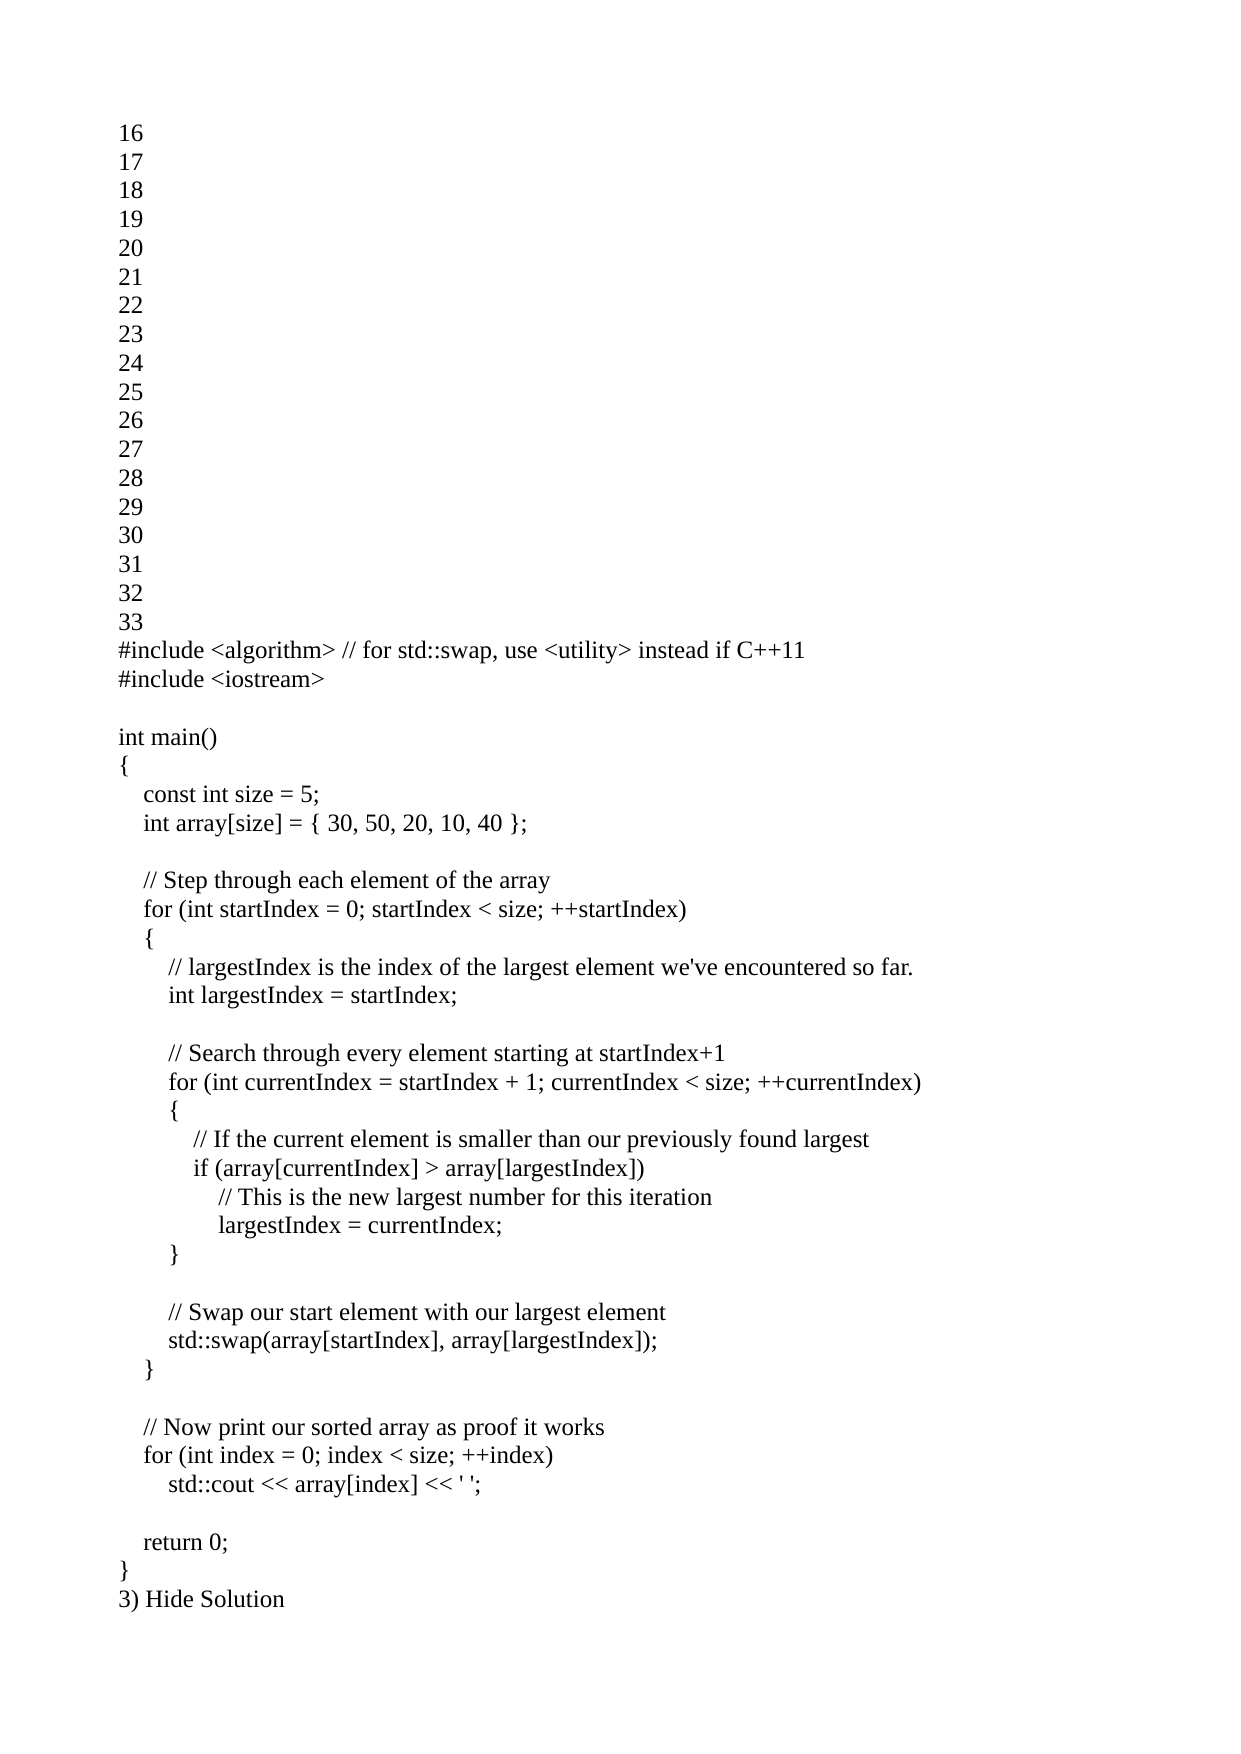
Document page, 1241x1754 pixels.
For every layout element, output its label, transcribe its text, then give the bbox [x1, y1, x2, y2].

text 26 [118, 406, 1122, 434]
text std::cout << array[index] << ' '; [118, 1469, 1122, 1498]
text largestIndex = currentIndex; [118, 1211, 1122, 1239]
text 16 [118, 118, 1122, 147]
text 21 [118, 262, 1122, 291]
text 19 [118, 204, 1122, 233]
text 3) Hide Solution [118, 1584, 1122, 1613]
text // largestIndex is the index of the largest element we've encountered so far. [118, 952, 1122, 981]
text if (array[currentIndex] > array[largestIndex]) [118, 1153, 1122, 1182]
text 25 [118, 377, 1122, 406]
text // If the current element is smaller than our previously found largest [118, 1124, 1122, 1153]
text } [118, 1239, 1122, 1268]
text for (int startIndex = 0; startIndex < size; ++startIndex) [118, 894, 1122, 923]
text 32 [118, 578, 1122, 607]
text } [118, 1354, 1122, 1383]
text std::swap(array[startIndex], array[largestIndex]); [118, 1326, 1122, 1354]
text int main() [118, 722, 1122, 751]
text #include <algorithm> // for std::swap, use <utility> instead if C++11 [118, 636, 1122, 664]
text { [118, 923, 1122, 952]
text // This is the new largest number for this iteration [118, 1182, 1122, 1211]
text for (int index = 0; index < size; ++index) [118, 1441, 1122, 1469]
text const int size = 5; [118, 779, 1122, 808]
text 28 [118, 463, 1122, 492]
text for (int currentIndex = startIndex + 1; currentIndex < size; ++currentIndex) [118, 1067, 1122, 1096]
text // Now print our sorted array as proof it works [118, 1412, 1122, 1441]
text // Step through each element of the array [118, 866, 1122, 894]
text int largestIndex = startIndex; [118, 981, 1122, 1009]
text 22 [118, 291, 1122, 319]
text { [118, 751, 1122, 779]
text int array[size] = { 30, 50, 20, 10, 40 }; [118, 808, 1122, 837]
text #include <iostream> [118, 664, 1122, 693]
text 30 [118, 521, 1122, 549]
text return 0; [118, 1527, 1122, 1556]
text 20 [118, 233, 1122, 262]
text 24 [118, 348, 1122, 377]
text } [118, 1556, 1122, 1584]
text // Search through every element starting at startIndex+1 [118, 1038, 1122, 1067]
text 29 [118, 492, 1122, 521]
text 31 [118, 549, 1122, 578]
text // Swap our start element with our largest element [118, 1297, 1122, 1326]
text 18 [118, 176, 1122, 204]
text 33 [118, 607, 1122, 636]
text 17 [118, 147, 1122, 176]
text 23 [118, 319, 1122, 348]
text 27 [118, 434, 1122, 463]
text { [118, 1096, 1122, 1124]
